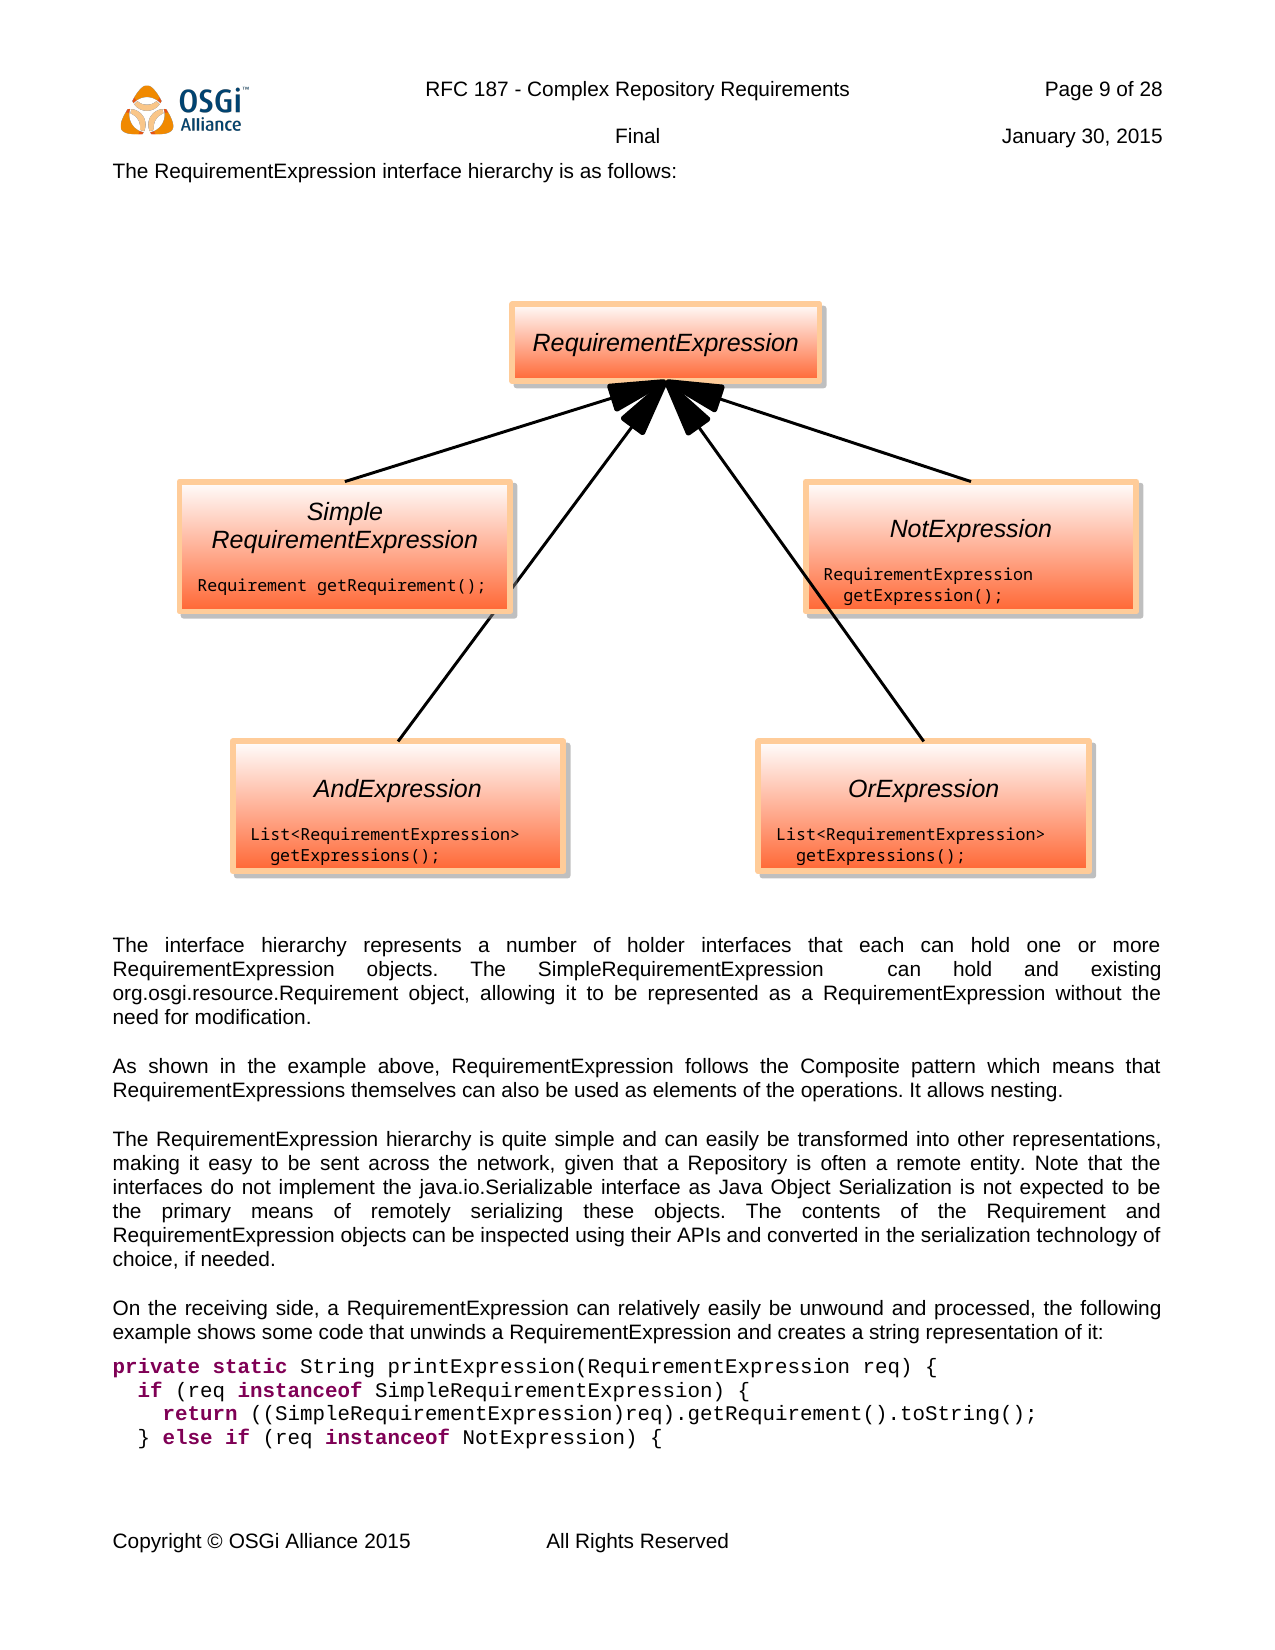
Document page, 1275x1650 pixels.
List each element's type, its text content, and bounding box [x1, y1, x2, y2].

text private static String printExpression(RequirementExpression req) { [112, 1356, 1162, 1380]
text The RequirementExpression hierarchy is quite simple and can easily be transformed into other representations, making it easy to be sent across the network, given that a Repository is often a remote entity. Note that the interfaces do not implement the java.io.Serializable interface as Java Object Serialization is not expected to be the primary means of remotely serializing these objects. The contents of the Requirement and RequirementExpression objects can be inspected using their APIs and converted in the serialization technology of choice, if needed. [112, 1127, 1162, 1271]
picture [113, 78, 257, 142]
text } else if (req instanceof NotExpression) { [112, 1427, 1162, 1451]
text The RequirementExpression interface hierarchy is as follows: [112, 159, 1162, 183]
text As shown in the example above, RequirementExpression follows the Composite pattern which means that RequirementExpressions themselves can also be used as elements of the operations. It allows nesting. [112, 1054, 1162, 1102]
text On the receiving side, a RequirementExpression can relatively easily be unwound and processed, the following example shows some code that unwinds a RequirementExpression and creates a string representation of it: [112, 1296, 1162, 1344]
text return ((SimpleRequirementExpression)req).getRequirement().toString(); [112, 1403, 1162, 1427]
text if (req instanceof SimpleRequirementExpression) { [112, 1380, 1162, 1403]
text The interface hierarchy represents a number of holder interfaces that each can hold one or more RequirementExpression objects. The SimpleRequirementExpression can hold and existing org.osgi.resource.Requirement object, allowing it to be represented as a RequirementExpression without the need for modification. [112, 933, 1162, 1029]
